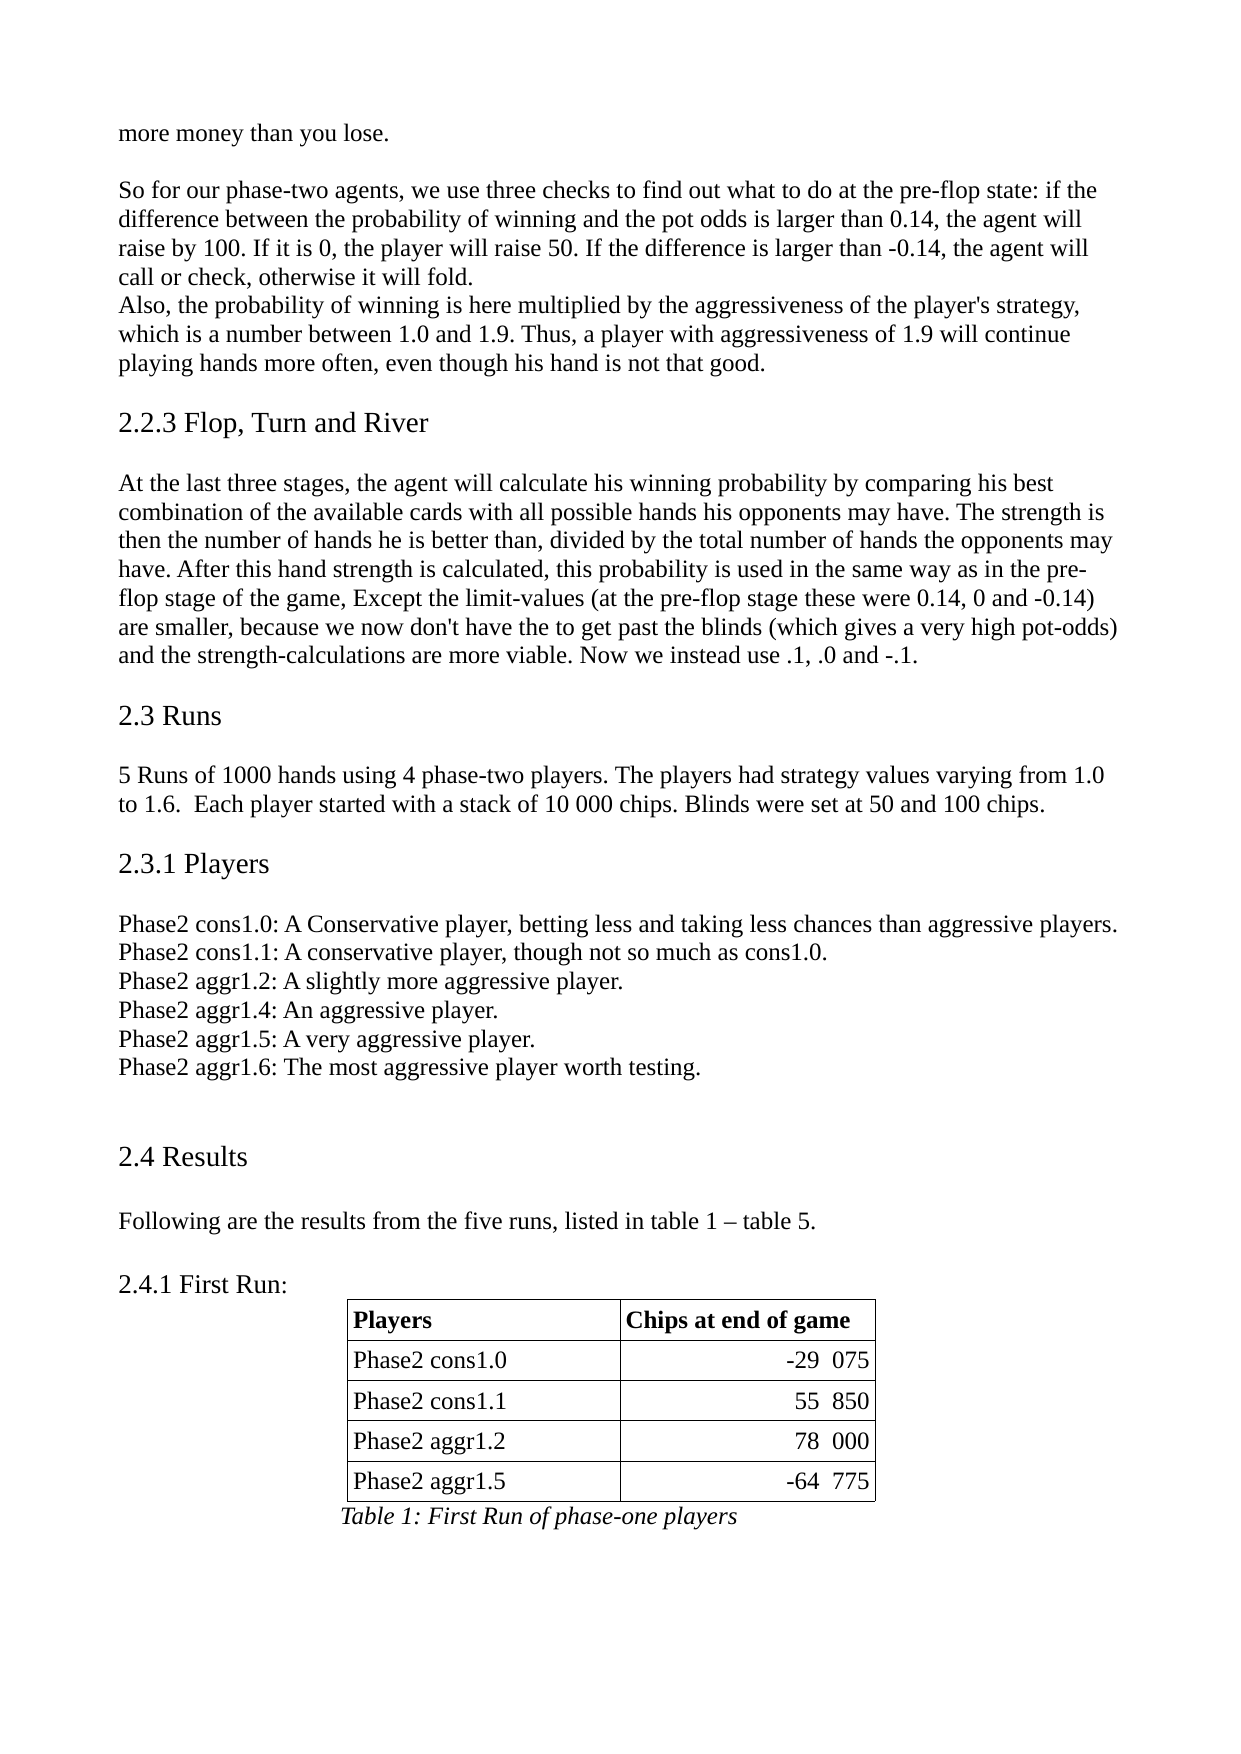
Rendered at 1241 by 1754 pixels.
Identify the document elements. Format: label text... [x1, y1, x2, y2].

table_cell Phase2 aggr1.5 [348, 1462, 620, 1501]
text At the last three stages, the agent will calculate his winning probability by comparing his best combination of the available cards with all possible hands his opponents may have. The strength is then the number of hands he is better than, divided by the total number of hands the opponents may have. After this hand strength is calculated, this probability is used in the same way as in the pre-flop stage of the game, Except the limit-values (at the pre-flop stage these were 0.14, 0 and -0.14) are smaller, because we now don't have the to get past the blinds (which gives a very high pot-odds) and the strength-calculations are more viable. Now we instead use .1, .0 and -.1. [118, 468, 1122, 669]
table_cell Phase2 cons1.1 [348, 1381, 620, 1420]
text Table 1: First Run of phase-one players [118, 1501, 1122, 1530]
text 2.3 Runs [118, 698, 1122, 731]
table_cell -64 775 [621, 1462, 875, 1501]
text 2.4 Results [118, 1139, 1122, 1172]
text Following are the results from the five runs, listed in table 1 – table 5. [118, 1206, 1122, 1234]
text Also, the probability of winning is here multiplied by the aggressiveness of the player's strategy, which is a number between 1.0 and 1.9. Thus, a player with aggressiveness of 1.9 will continue playing hands more often, even though his hand is not that good. [118, 291, 1122, 377]
text Phase2 aggr1.2: A slightly more aggressive player. [118, 966, 1122, 995]
text Phase2 aggr1.5: A very aggressive player. [118, 1024, 1122, 1052]
text Phase2 aggr1.6: The most aggressive player worth testing. [118, 1052, 1122, 1081]
table_header Players [348, 1300, 620, 1339]
text Phase2 cons1.0: A Conservative player, betting less and taking less chances than aggressive players. [118, 909, 1122, 937]
table_cell Phase2 cons1.0 [348, 1341, 620, 1380]
text 2.2.3 Flop, Turn and River [118, 406, 1122, 439]
text Phase2 aggr1.4: An aggressive player. [118, 995, 1122, 1024]
table_cell Phase2 aggr1.2 [348, 1421, 620, 1461]
table_cell 55 850 [621, 1381, 875, 1420]
text Phase2 cons1.1: A conservative player, though not so much as cons1.0. [118, 937, 1122, 966]
table_header Chips at end of game [621, 1300, 875, 1339]
text more money than you lose. [118, 118, 1122, 147]
table_cell 78 000 [621, 1421, 875, 1461]
table_cell -29 075 [621, 1341, 875, 1380]
text 5 Runs of 1000 hands using 4 phase-two players. The players had strategy values varying from 1.0 to 1.6. Each player started with a stack of 10 000 chips. Blinds were set at 50 and 100 chips. [118, 760, 1122, 818]
text 2.3.1 Players [118, 846, 1122, 880]
text 2.4.1 First Run: [118, 1268, 1122, 1299]
text So for our phase-two agents, we use three checks to find out what to do at the pre-flop state: if the difference between the probability of winning and the pot odds is larger than 0.14, the agent will raise by 100. If it is 0, the player will raise 50. If the difference is larger than -0.14, the agent will call or check, otherwise it will fold. [118, 176, 1122, 291]
